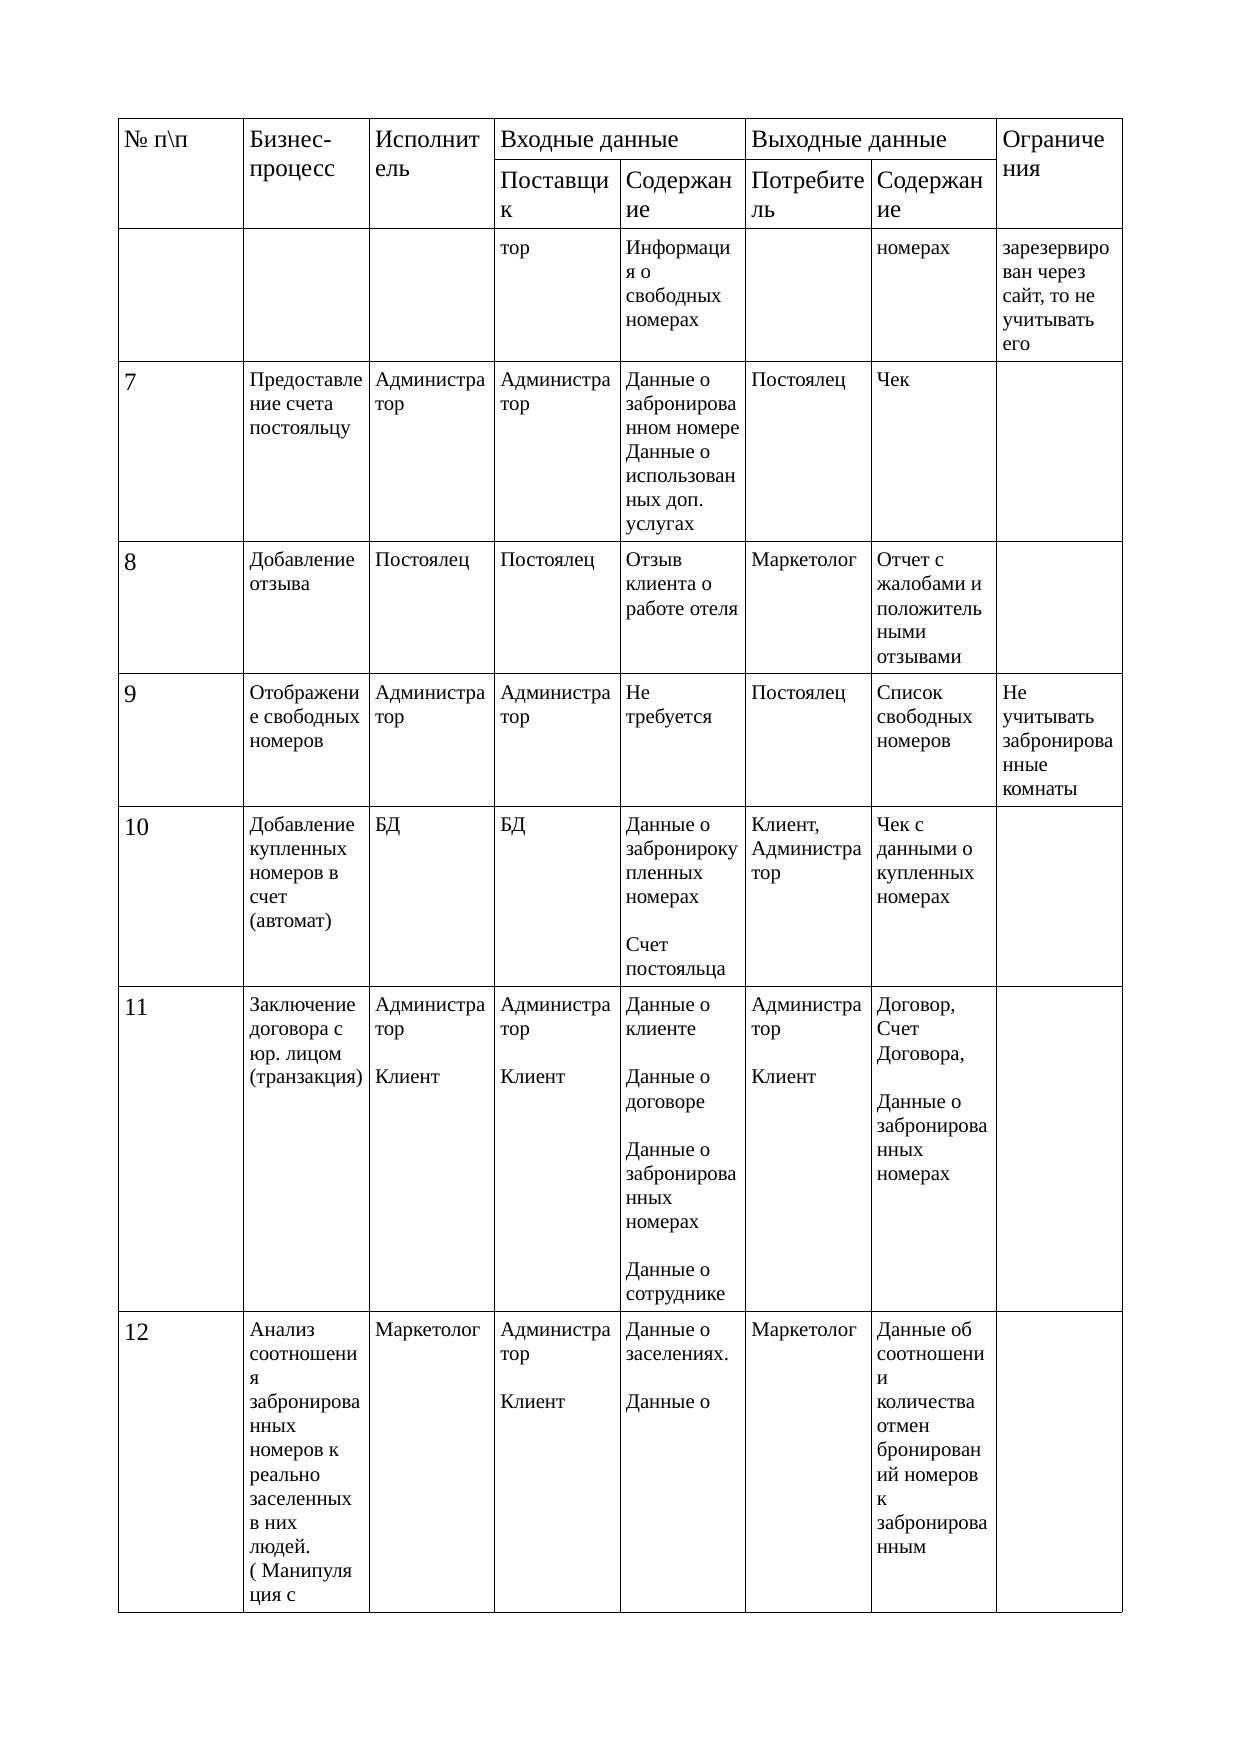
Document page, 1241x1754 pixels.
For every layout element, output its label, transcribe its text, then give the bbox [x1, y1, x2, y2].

table_cell Список свободных номеров [872, 674, 996, 806]
table_cell Клиент, Администратор [746, 807, 871, 986]
table_cell Администратор Клиент [746, 987, 871, 1311]
table_cell [746, 229, 871, 361]
table_cell Постоялец [746, 674, 871, 806]
table_cell Чек [872, 362, 996, 541]
table_cell [997, 987, 1122, 1311]
table_header № п\п [119, 119, 243, 228]
table_cell Поставщик [495, 160, 620, 228]
table_cell [997, 542, 1122, 673]
table_header Входные данные [495, 119, 745, 159]
table_cell Администратор Клиент [370, 987, 494, 1311]
table_cell Потребитель [746, 160, 871, 228]
table_header Выходные данные [746, 119, 996, 159]
table_cell Постоялец [370, 542, 494, 673]
table_cell Администратор [495, 674, 620, 806]
table_cell 9 [119, 674, 243, 806]
table_cell [370, 229, 494, 361]
table_cell Содержание [621, 160, 745, 228]
table_header Ограничения [997, 119, 1122, 228]
table_cell [119, 229, 243, 361]
table_cell [997, 362, 1122, 541]
table_cell Маркетолог [746, 542, 871, 673]
table_cell Чек с данными о купленных номерах [872, 807, 996, 986]
table_cell Добавление отзыва [244, 542, 369, 673]
table_cell Администратор [370, 362, 494, 541]
table_cell Данные о забронированном номере Данные о использованных доп. услугах [621, 362, 745, 541]
table_cell [997, 1312, 1122, 1612]
table_cell 11 [119, 987, 243, 1311]
table_cell Отчет с жалобами и положительными отзывами [872, 542, 996, 673]
table_cell 10 [119, 807, 243, 986]
table_cell Заключение договора с юр. лицом (транзакция) [244, 987, 369, 1311]
table_cell Постоялец [746, 362, 871, 541]
table_cell Администратор [370, 674, 494, 806]
table_cell Добавление купленных номеров в счет (автомат) [244, 807, 369, 986]
table_cell Не требуется [621, 674, 745, 806]
table_cell Содержание [872, 160, 996, 228]
table_cell Отзыв клиента о работе отеля [621, 542, 745, 673]
table_cell Анализ соотношения забронированных номеров к реально заселенных в них людей.( Манипуляция с [244, 1312, 369, 1612]
table_cell БД [495, 807, 620, 986]
table_cell Данные о клиенте Данные о договоре Данные о забронированных номерах Данные о сотруднике [621, 987, 745, 1311]
table_cell 12 [119, 1312, 243, 1612]
table_cell зарезервирован через сайт, то не учитывать его [997, 229, 1122, 361]
table_header Исполнитель [370, 119, 494, 228]
table_cell Маркетолог [746, 1312, 871, 1612]
table_cell Администратор Клиент [495, 1312, 620, 1612]
table_cell Постоялец [495, 542, 620, 673]
table_cell тор [495, 229, 620, 361]
table_cell Маркетолог [370, 1312, 494, 1612]
table_cell Данные об соотношении количества отмен бронирований номеров к забронированным [872, 1312, 996, 1612]
table_cell 8 [119, 542, 243, 673]
table_cell Предоставление счета постояльцу [244, 362, 369, 541]
table_cell [997, 807, 1122, 986]
table_cell Данные о заселениях. Данные о [621, 1312, 745, 1612]
table_cell БД [370, 807, 494, 986]
table_cell Администратор [495, 362, 620, 541]
table_cell Отображение свободных номеров [244, 674, 369, 806]
table_header Бизнес-процесс [244, 119, 369, 228]
table_cell 7 [119, 362, 243, 541]
table_cell номерах [872, 229, 996, 361]
table_cell Не учитывать забронированные комнаты [997, 674, 1122, 806]
table_cell Данные о забронирокупленных номерах Счет постояльца [621, 807, 745, 986]
table_cell Договор, Счет Договора, Данные о забронированных номерах [872, 987, 996, 1311]
table_cell Информация о свободных номерах [621, 229, 745, 361]
table_cell [244, 229, 369, 361]
table_cell Администратор Клиент [495, 987, 620, 1311]
